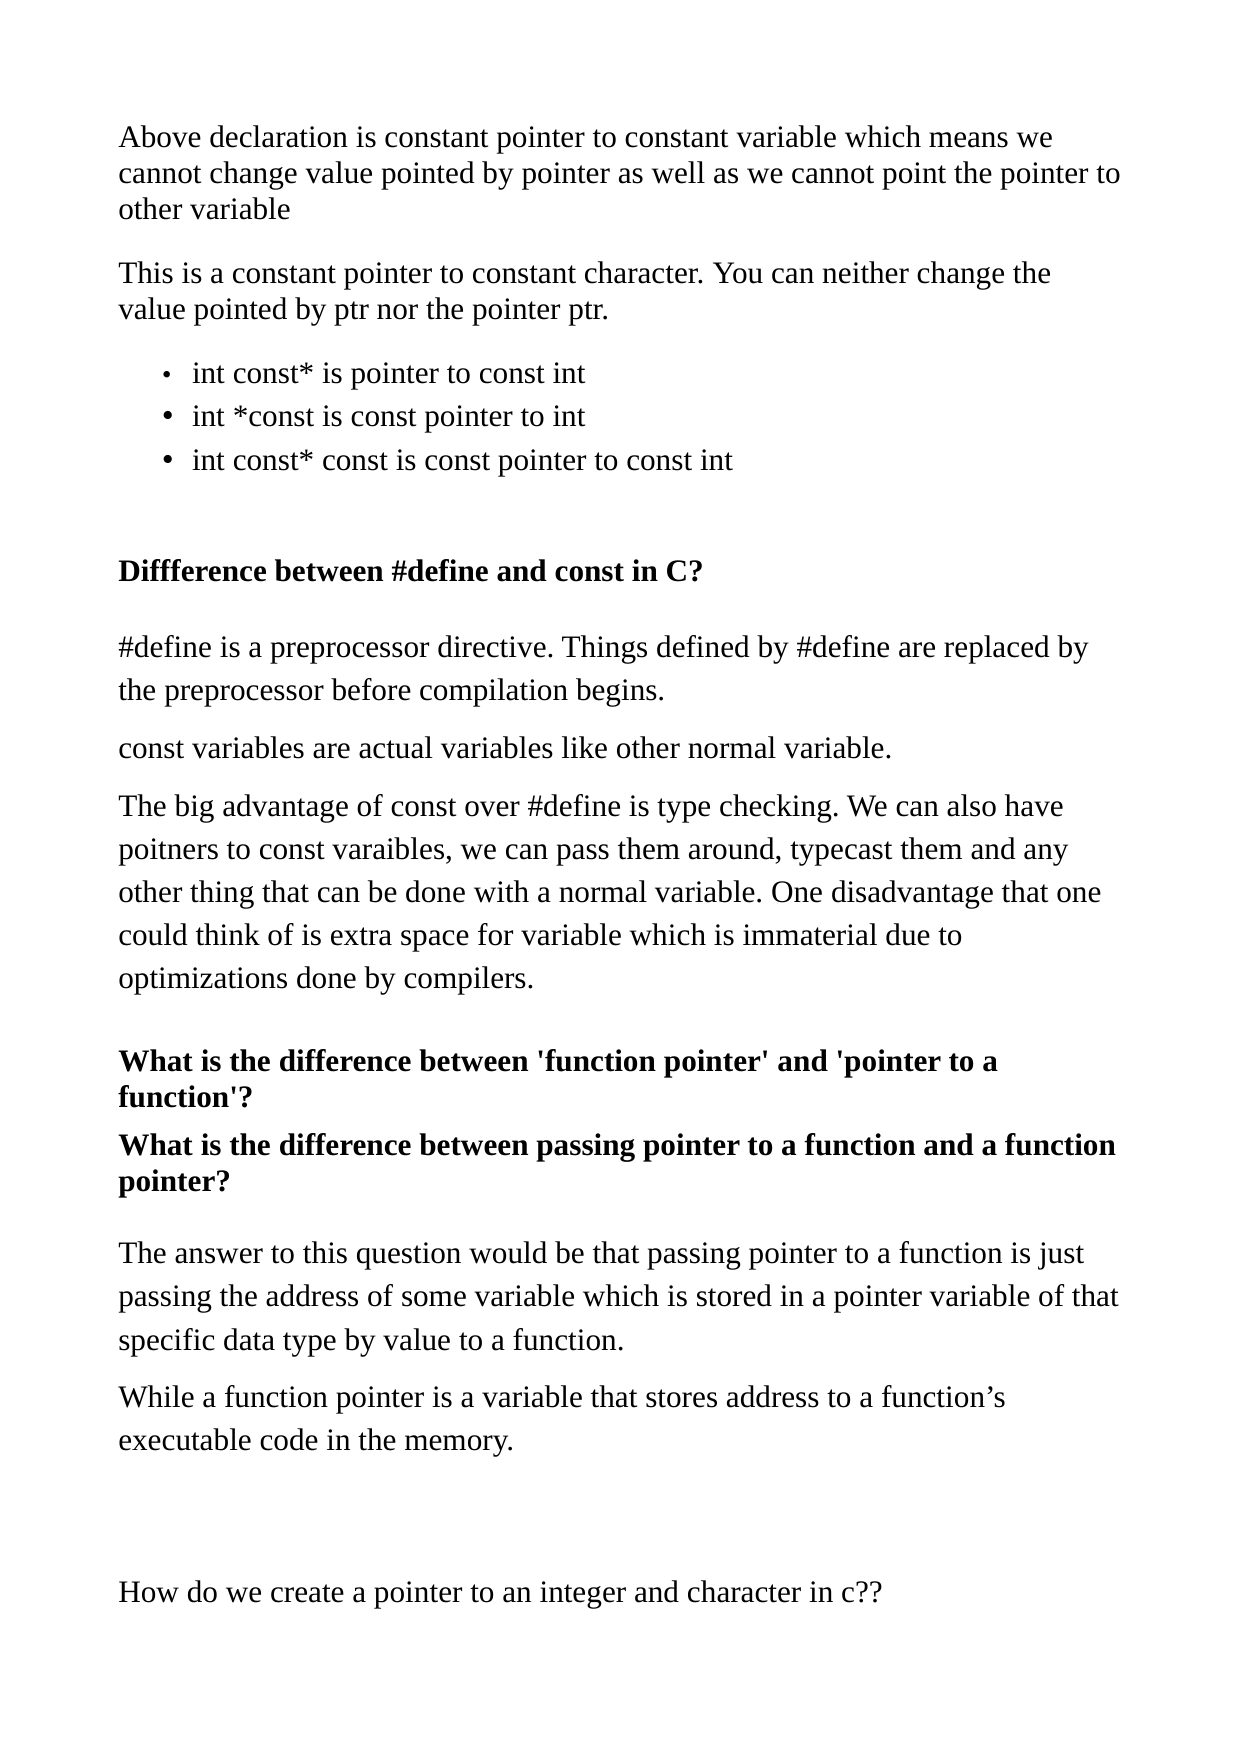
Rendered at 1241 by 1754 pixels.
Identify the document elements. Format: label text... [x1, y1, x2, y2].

text The big advantage of const over #define is type checking. We can also have poitners to const varaibles, we can pass them around, typecast them and any other thing that can be done with a normal variable. One disadvantage that one could think of is extra space for variable which is immaterial due to optimizations done by compilers. [118, 787, 1122, 996]
list int const* is pointer to const int [162, 354, 1122, 390]
subtitle What is the difference between 'function pointer' and 'pointer to a function'? [118, 1042, 1122, 1114]
subtitle Diffference between #define and const in C? [118, 552, 1122, 588]
list int *const is const pointer to int [162, 398, 1122, 433]
text This is a constant pointer to constant character. You can neither change the value pointed by ptr nor the pointer ptr. [118, 254, 1122, 326]
text The answer to this question would be that passing pointer to a function is just passing the address of some variable which is stored in a pointer variable of that specific data type by value to a function. [118, 1234, 1122, 1357]
text How do we create a pointer to an integer and character in c?? [118, 1573, 1122, 1609]
text Above declaration is constant pointer to constant variable which means we cannot change value pointed by pointer as well as we cannot point the pointer to other variable [118, 118, 1122, 226]
text #define is a preprocessor directive. Things defined by #define are replaced by the preprocessor before compilation begins. [118, 628, 1122, 708]
text What is the difference between passing pointer to a function and a function pointer? [118, 1127, 1122, 1198]
text While a function pointer is a variable that stores address to a function’s executable code in the memory. [118, 1378, 1122, 1457]
list int const* const is const pointer to const int [162, 441, 1122, 477]
text const variables are actual variables like other normal variable. [118, 729, 1122, 765]
